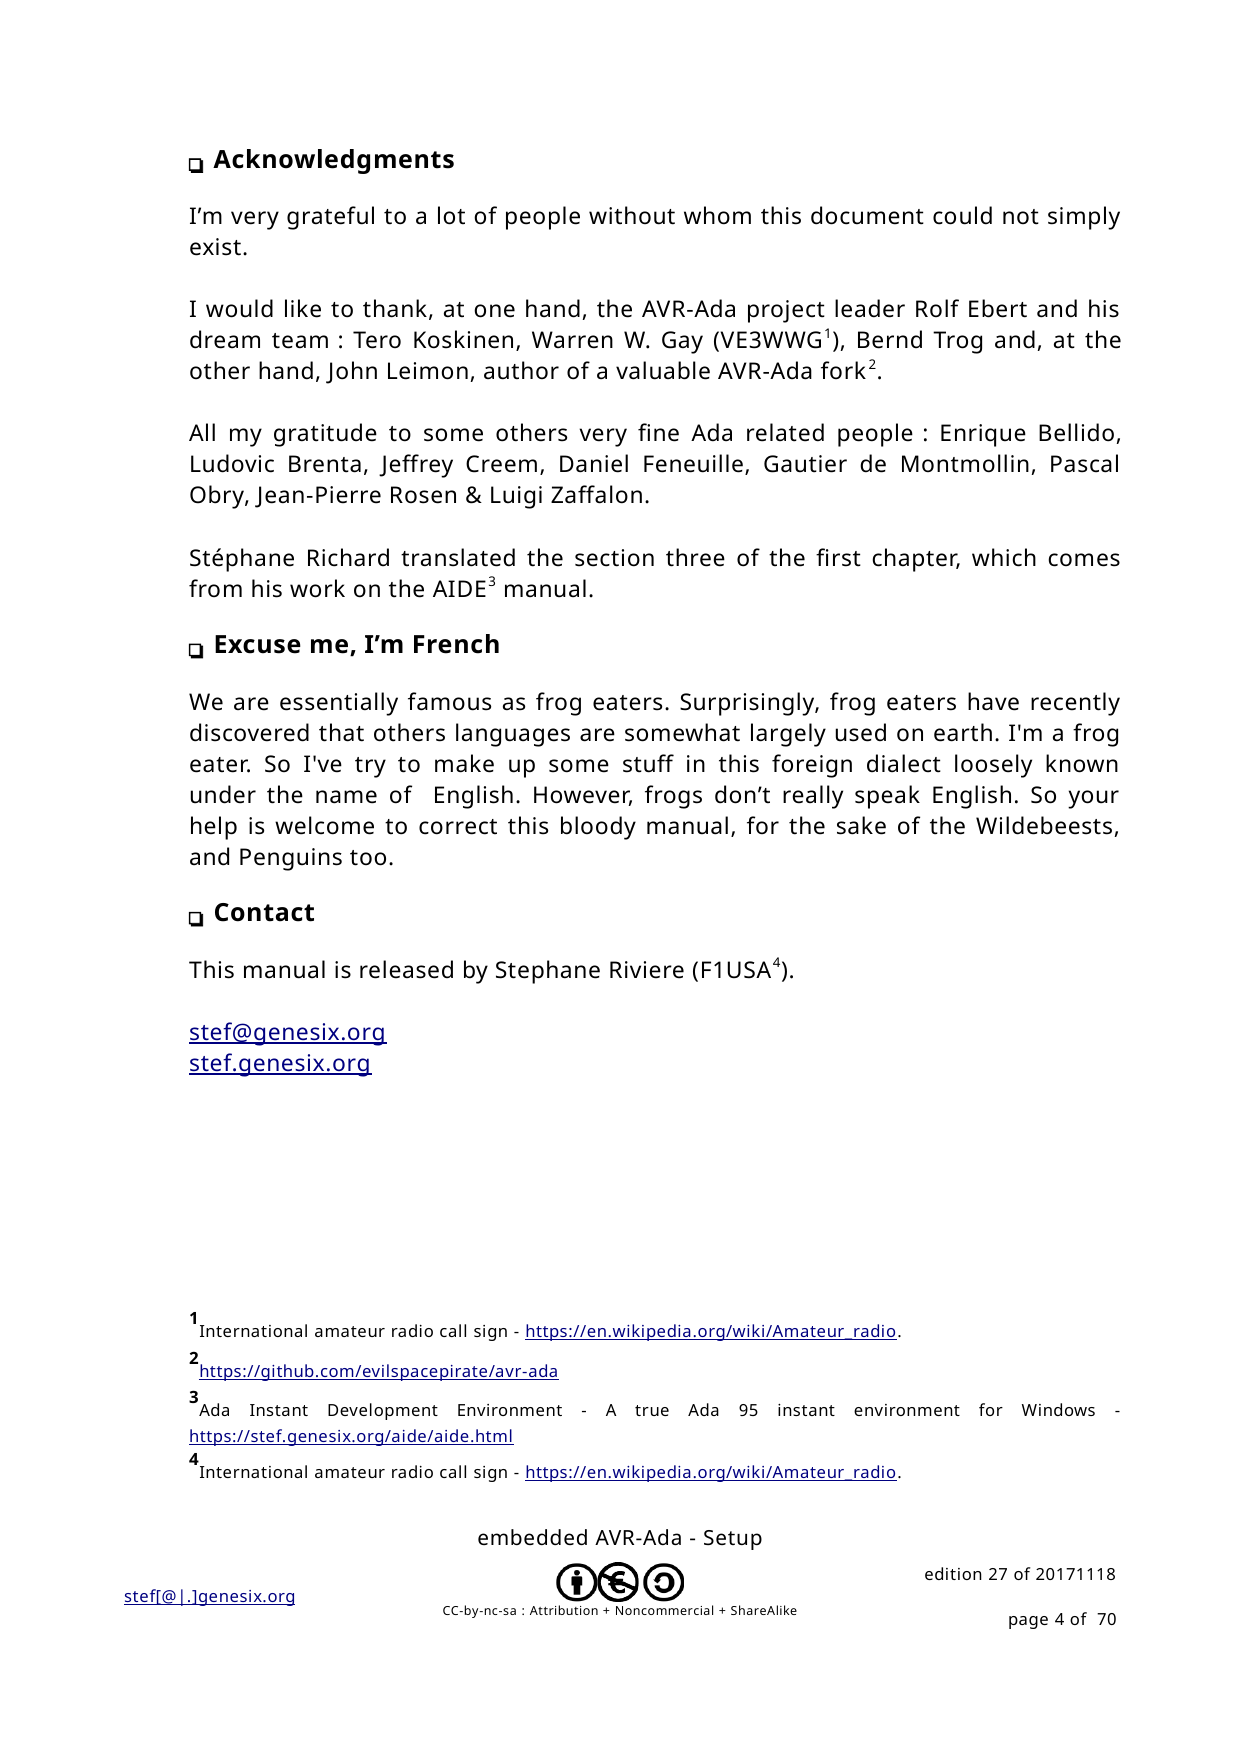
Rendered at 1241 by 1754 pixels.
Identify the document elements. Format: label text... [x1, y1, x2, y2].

subtitle Contact [189, 895, 1122, 942]
text We are essentially famous as frog eaters. Surprisingly, frog eaters have recently discovered that others languages are somewhat largely used on earth. I'm a frog eater. So I've try to make up some stuff in this foreign dialect loosely known under the name of English. However, frogs don’t really speak English. So your help is welcome to correct this bloody manual, for the sake of the Wildebeests, and Penguins too. [189, 685, 1122, 872]
picture [555, 1562, 639, 1602]
text This manual is released by Stephane Riviere (F1USA). [189, 953, 1122, 984]
text Stéphane Richard translated the section three of the first chapter, which comes from his work on the AIDE manual. [189, 541, 1122, 603]
text https://github.com/evilspacepirate/avr-ada [189, 1346, 1122, 1386]
text All my gratitude to some others very fine Ada related people : Enrique Bellido, Ludovic Brenta, Jeffrey Creem, Daniel Feneuille, Gautier de Montmollin, Pascal Obry, Jean-Pierre Rosen & Luigi Zaffalon. [189, 417, 1122, 510]
text Ada Instant Development Environment - A true Ada 95 instant environment for Windows - https://stef.genesix.org/aide/aide.html [189, 1386, 1122, 1448]
subtitle Acknowledgments [189, 142, 1122, 188]
text International amateur radio call sign - https://en.wikipedia.org/wiki/Amateur_radio. [189, 1307, 1122, 1346]
text International amateur radio call sign - https://en.wikipedia.org/wiki/Amateur_radio. [189, 1448, 1122, 1487]
text I’m very grateful to a lot of people without whom this document could not simply exist. [189, 200, 1122, 262]
picture [642, 1562, 684, 1602]
text stef.genesix.org [189, 1047, 1122, 1078]
text stef@genesix.org [189, 1016, 1122, 1047]
text I would like to thank, at one hand, the AVR-Ada project leader Rolf Ebert and his dream team : Tero Koskinen, Warren W. Gay (VE3WWG), Bernd Trog and, at the other hand, John Leimon, author of a valuable AVR-Ada fork. [189, 293, 1122, 386]
subtitle Excuse me, I’m French [189, 627, 1122, 674]
